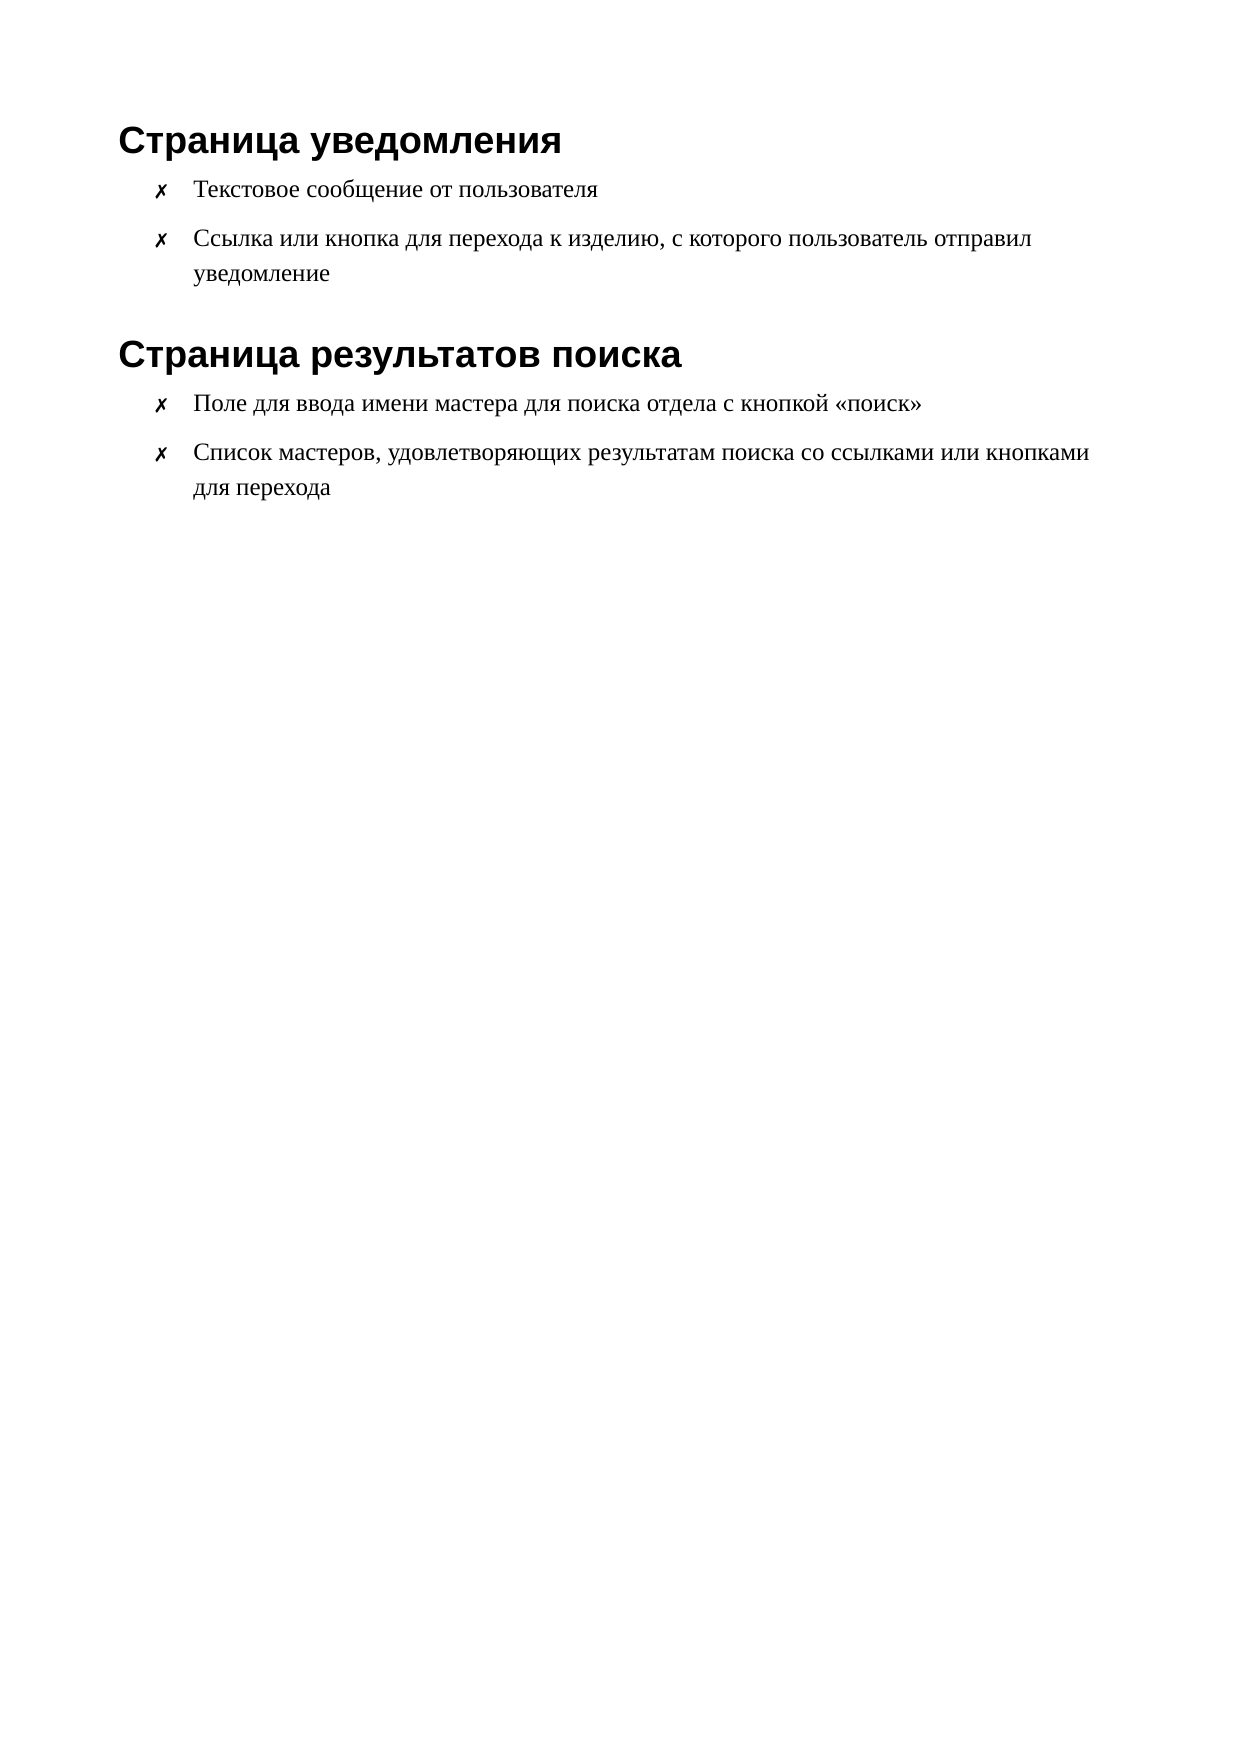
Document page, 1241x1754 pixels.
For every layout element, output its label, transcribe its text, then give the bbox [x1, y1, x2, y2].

list Поле для ввода имени мастера для поиска отдела с кнопкой «поиск» [156, 388, 1122, 417]
subtitle Страница уведомления [118, 118, 1122, 162]
subtitle Страница результатов поиска [118, 332, 1122, 376]
list Текстовое сообщение от пользователя [156, 174, 1122, 203]
list Список мастеров, удовлетворяющих результатам поиска со ссылками или кнопками для перехода [156, 437, 1122, 500]
list Ссылка или кнопка для перехода к изделию, с которого пользователь отправил уведомление [156, 223, 1122, 287]
